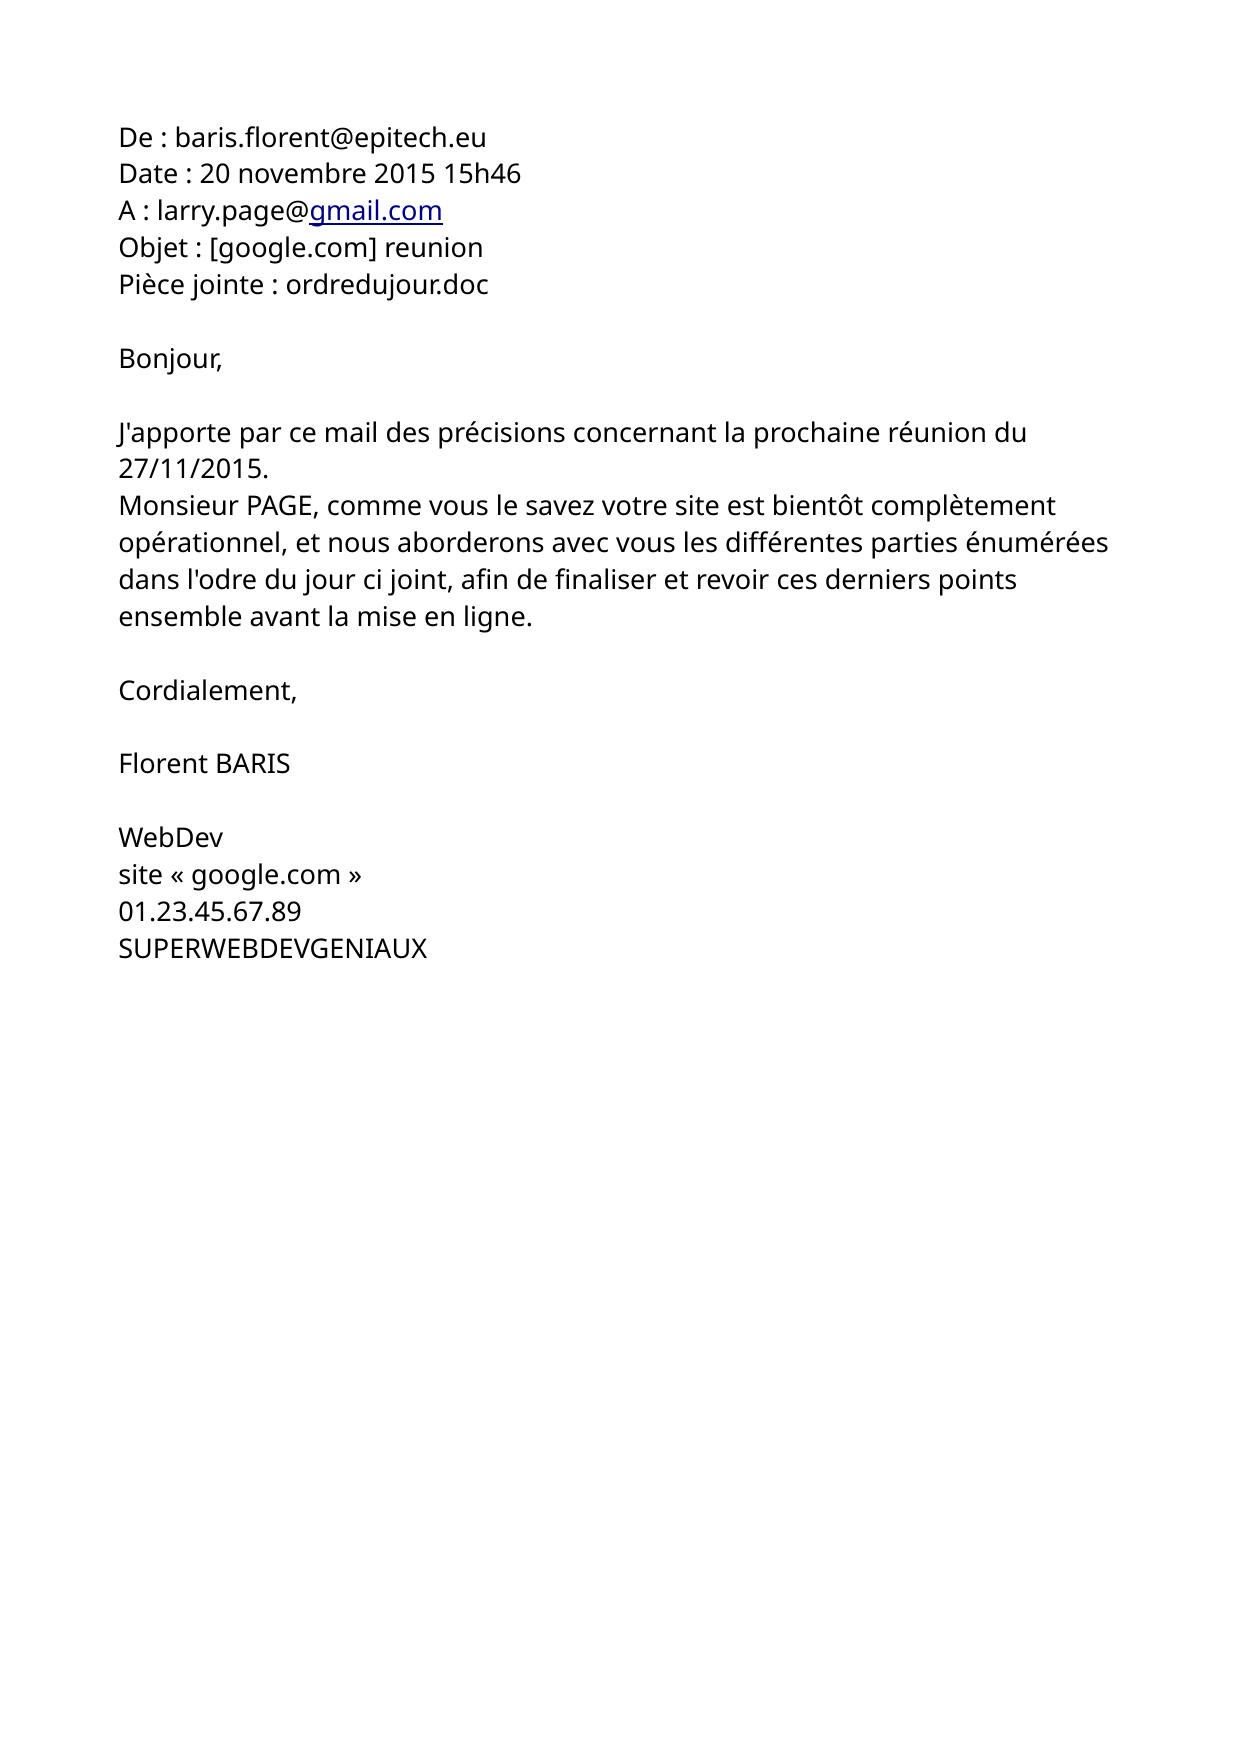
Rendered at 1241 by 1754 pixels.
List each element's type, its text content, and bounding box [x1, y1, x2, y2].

text SUPERWEBDEVGENIAUX [118, 929, 1122, 966]
text Pièce jointe : ordredujour.doc [118, 266, 1122, 302]
text Objet : [google.com] reunion [118, 229, 1122, 266]
text Bonjour, [118, 339, 1122, 376]
text Cordialement, [118, 671, 1122, 708]
text De : baris.florent@epitech.eu [118, 118, 1122, 155]
text WebDev [118, 819, 1122, 856]
text A : larry.page@gmail.com [118, 192, 1122, 229]
text J'apporte par ce mail des précisions concernant la prochaine réunion du 27/11/2015. [118, 413, 1122, 487]
text Florent BARIS [118, 745, 1122, 782]
text Monsieur PAGE, comme vous le savez votre site est bientôt complètement opérationnel, et nous aborderons avec vous les différentes parties énumérées dans l'odre du jour ci joint, afin de finaliser et revoir ces derniers points ensemble avant la mise en ligne. [118, 487, 1122, 634]
text site « google.com » [118, 856, 1122, 892]
text Date : 20 novembre 2015 15h46 [118, 155, 1122, 192]
text 01.23.45.67.89 [118, 892, 1122, 929]
